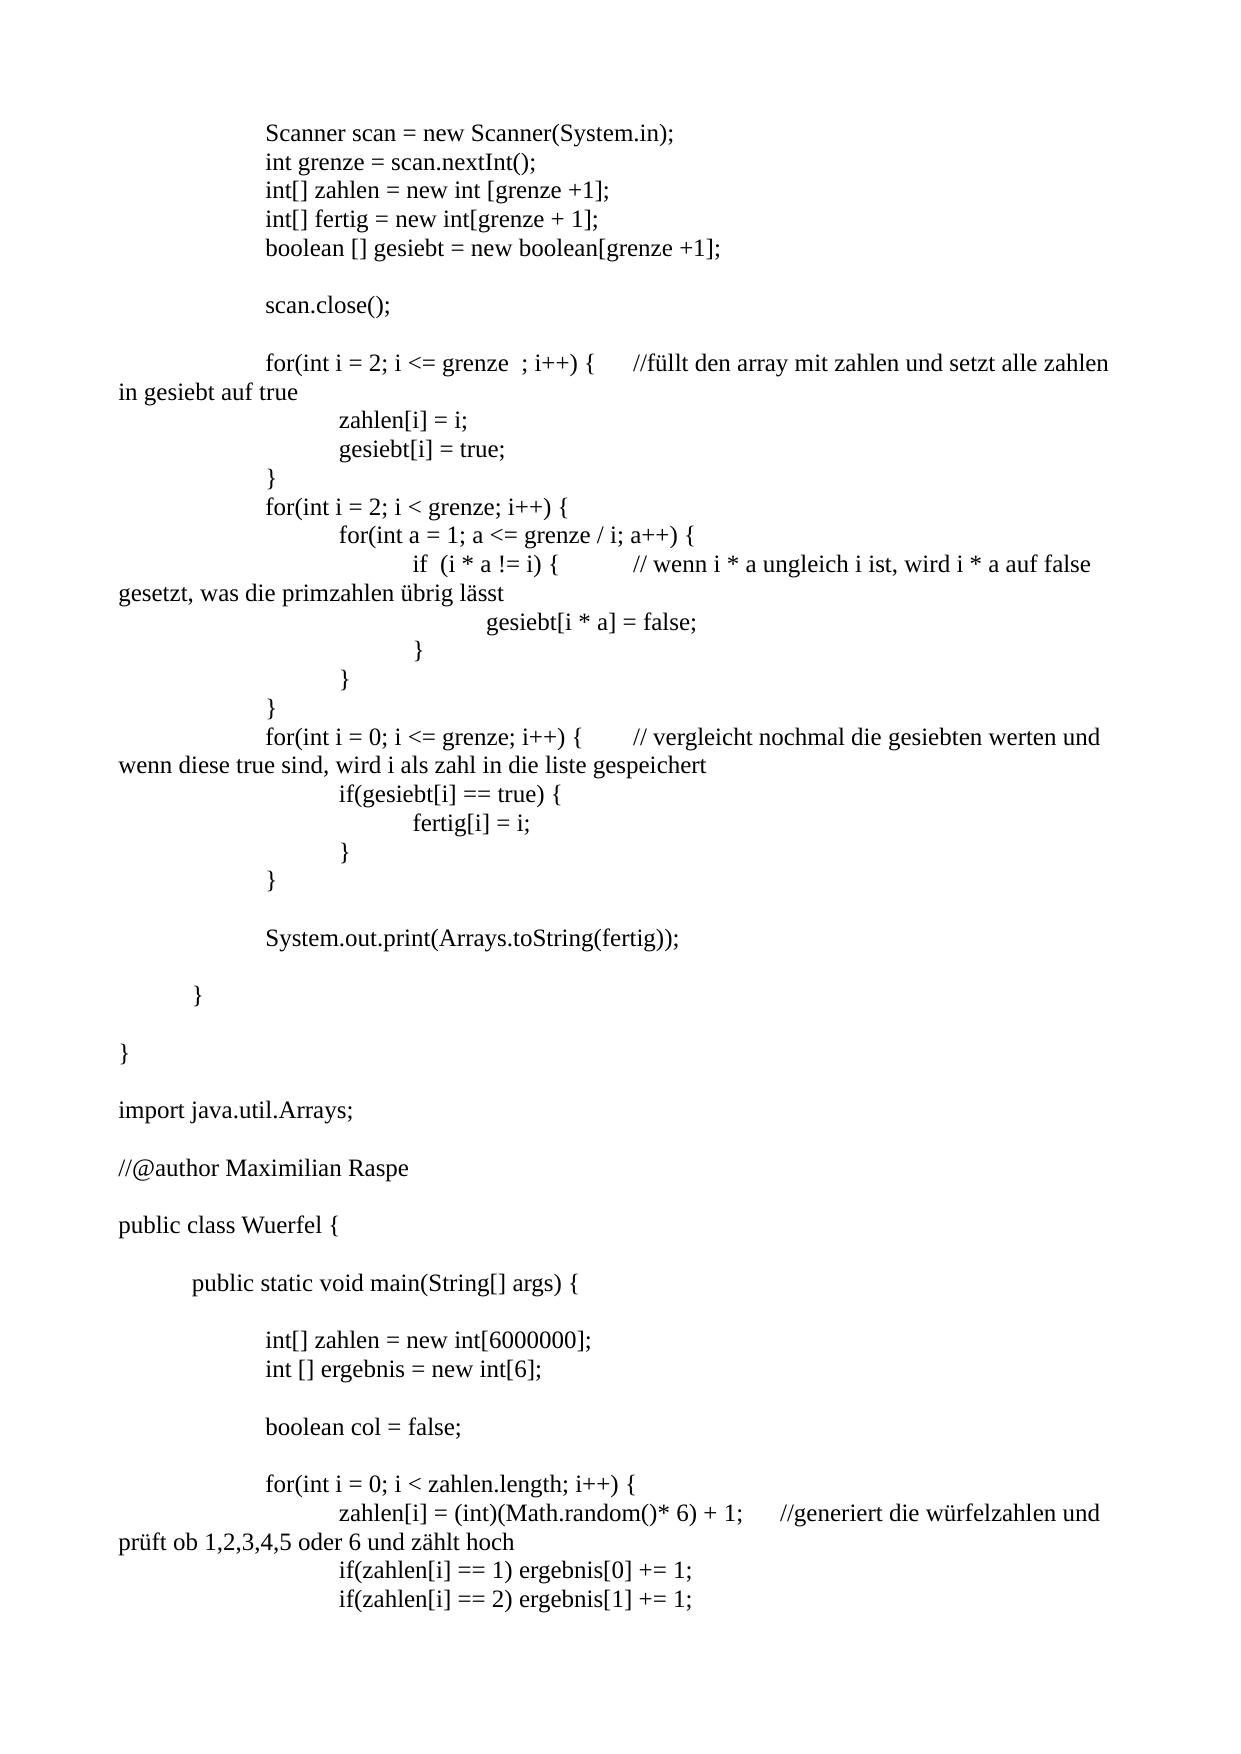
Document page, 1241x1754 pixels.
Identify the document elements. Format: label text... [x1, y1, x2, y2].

text zahlen[i] = i; [118, 406, 1122, 434]
text } [118, 636, 1122, 664]
text for(int i = 2; i < grenze; i++) { [118, 492, 1122, 521]
text } [118, 981, 1122, 1009]
text int[] fertig = new int[grenze + 1]; [118, 204, 1122, 233]
text } [118, 693, 1122, 722]
text } [118, 1038, 1122, 1067]
text for(int i = 0; i < zahlen.length; i++) { [118, 1469, 1122, 1498]
text int[] zahlen = new int[6000000]; [118, 1326, 1122, 1354]
text gesiebt[i] = true; [118, 434, 1122, 463]
text public static void main(String[] args) { [118, 1268, 1122, 1297]
text if(gesiebt[i] == true) { [118, 779, 1122, 808]
text for(int i = 0; i <= grenze; i++) { // vergleicht nochmal die gesiebten werten und wenn diese true sind, wird i als zahl in die liste gespeichert [118, 722, 1122, 779]
text } [118, 837, 1122, 866]
text int grenze = scan.nextInt(); [118, 147, 1122, 176]
text zahlen[i] = (int)(Math.random()* 6) + 1; //generiert die würfelzahlen und prüft ob 1,2,3,4,5 oder 6 und zählt hoch [118, 1498, 1122, 1556]
text } [118, 664, 1122, 693]
text boolean [] gesiebt = new boolean[grenze +1]; [118, 233, 1122, 262]
text if(zahlen[i] == 1) ergebnis[0] += 1; [118, 1556, 1122, 1584]
text public class Wuerfel { [118, 1211, 1122, 1239]
text if (i * a != i) { // wenn i * a ungleich i ist, wird i * a auf false gesetzt, was die primzahlen übrig lässt [118, 549, 1122, 607]
text } [118, 463, 1122, 492]
text if(zahlen[i] == 2) ergebnis[1] += 1; [118, 1584, 1122, 1613]
text } [118, 866, 1122, 894]
text scan.close(); [118, 291, 1122, 319]
text Scanner scan = new Scanner(System.in); [118, 118, 1122, 147]
text import java.util.Arrays; [118, 1096, 1122, 1124]
text gesiebt[i * a] = false; [118, 607, 1122, 636]
text int[] zahlen = new int [grenze +1]; [118, 176, 1122, 204]
text for(int i = 2; i <= grenze ; i++) { //füllt den array mit zahlen und setzt alle zahlen in gesiebt auf true [118, 348, 1122, 406]
text for(int a = 1; a <= grenze / i; a++) { [118, 521, 1122, 549]
text System.out.print(Arrays.toString(fertig)); [118, 923, 1122, 952]
text boolean col = false; [118, 1412, 1122, 1441]
text fertig[i] = i; [118, 808, 1122, 837]
text //@author Maximilian Raspe [118, 1153, 1122, 1182]
text int [] ergebnis = new int[6]; [118, 1354, 1122, 1383]
